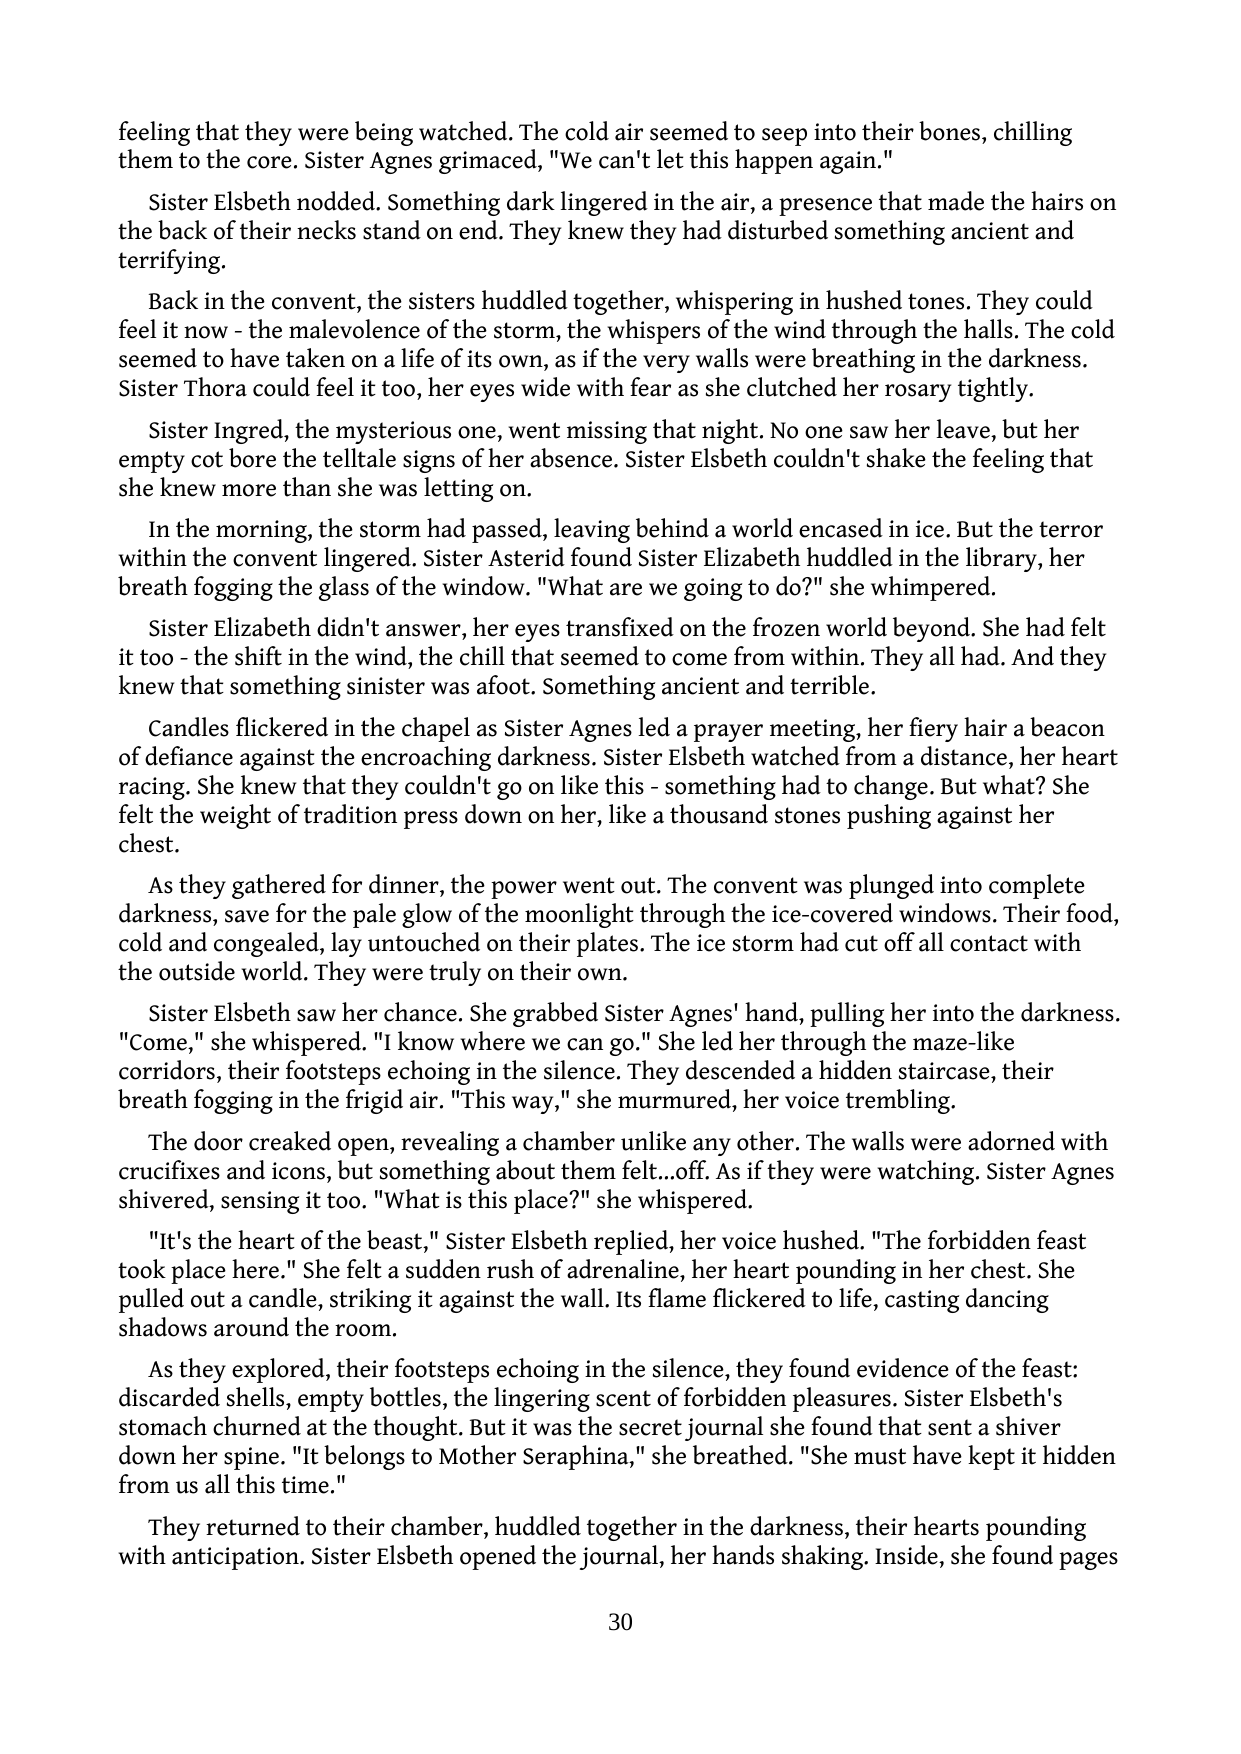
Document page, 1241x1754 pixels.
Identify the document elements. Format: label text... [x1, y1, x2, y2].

text Sister Elsbeth saw her chance. She grabbed Sister Agnes' hand, pulling her into the darkness. "Come," she whispered. "I know where we can go." She led her through the maze-like corridors, their footsteps echoing in the silence. They descended a hidden staircase, their breath fogging in the frigid air. "This way," she murmured, her voice trembling. [118, 1000, 1122, 1116]
text As they explored, their footsteps echoing in the silence, they found evidence of the feast: discarded shells, empty bottles, the lingering scent of forbidden pleasures. Sister Elsbeth's stomach churned at the thought. But it was the secret journal she found that sent a shiver down her spine. "It belongs to Mother Seraphina," she breathed. "She must have kept it hidden from us all this time." [118, 1356, 1122, 1501]
text Sister Elsbeth nodded. Something dark lingered in the air, a presence that made the hairs on the back of their necks stand on end. They knew they had disturbed something ancient and terrifying. [118, 188, 1122, 275]
text As they gathered for dinner, the power went out. The convent was plunged into complete darkness, save for the pale glow of the moonlight through the ice-covered windows. Their food, cold and congealed, lay untouched on their plates. The ice storm had cut off all contact with the outside world. They were truly on their own. [118, 872, 1122, 987]
text feeling that they were being watched. The cold air seemed to seep into their bones, chilling them to the core. Sister Agnes grimaced, "We can't let this happen again." [118, 118, 1122, 176]
text They returned to their chamber, huddled together in the darkness, their hearts pounding with anticipation. Sister Elsbeth opened the journal, her hands shaking. Inside, she found pages [118, 1513, 1122, 1571]
text Sister Ingred, the mysterious one, went missing that night. No one saw her leave, but her empty cot bore the telltale signs of her absence. Sister Elsbeth couldn't shake the feeling that she knew more than she was letting on. [118, 416, 1122, 503]
text Back in the convent, the sisters huddled together, whispering in hushed tones. They could feel it now - the malevolence of the storm, the whispers of the wind through the halls. The cold seemed to have taken on a life of its own, as if the very walls were breathing in the darkness. Sister Thora could feel it too, her eyes wide with fear as she clutched her rosary tightly. [118, 288, 1122, 404]
text Sister Elizabeth didn't answer, her eyes transfixed on the frozen world beyond. She had felt it too - the shift in the wind, the chill that seemed to come from within. They all had. And they knew that something sinister was afoot. Something ancient and terrible. [118, 615, 1122, 702]
text Candles flickered in the chapel as Sister Agnes led a prayer meeting, her fiery hair a beacon of defiance against the encroaching darkness. Sister Elsbeth watched from a distance, her heart racing. She knew that they couldn't go on like this - something had to change. But what? She felt the weight of tradition press down on her, like a thousand stones pushing against her chest. [118, 714, 1122, 859]
text "It's the heart of the beast," Sister Elsbeth replied, her voice hushed. "The forbidden feast took place here." She felt a sudden rush of adrenaline, her heart pounding in her chest. She pulled out a candle, striking it against the wall. Its flame flickered to life, casting dancing shadows around the room. [118, 1228, 1122, 1343]
text In the morning, the storm had passed, leaving behind a world encased in ice. But the terror within the convent lingered. Sister Asterid found Sister Elizabeth huddled in the library, her breath fogging the glass of the window. "What are we going to do?" she whimpered. [118, 516, 1122, 602]
text The door creaked open, revealing a chamber unlike any other. The walls were adorned with crucifixes and icons, but something about them felt…off. As if they were watching. Sister Agnes shivered, sensing it too. "What is this place?" she whispered. [118, 1128, 1122, 1215]
